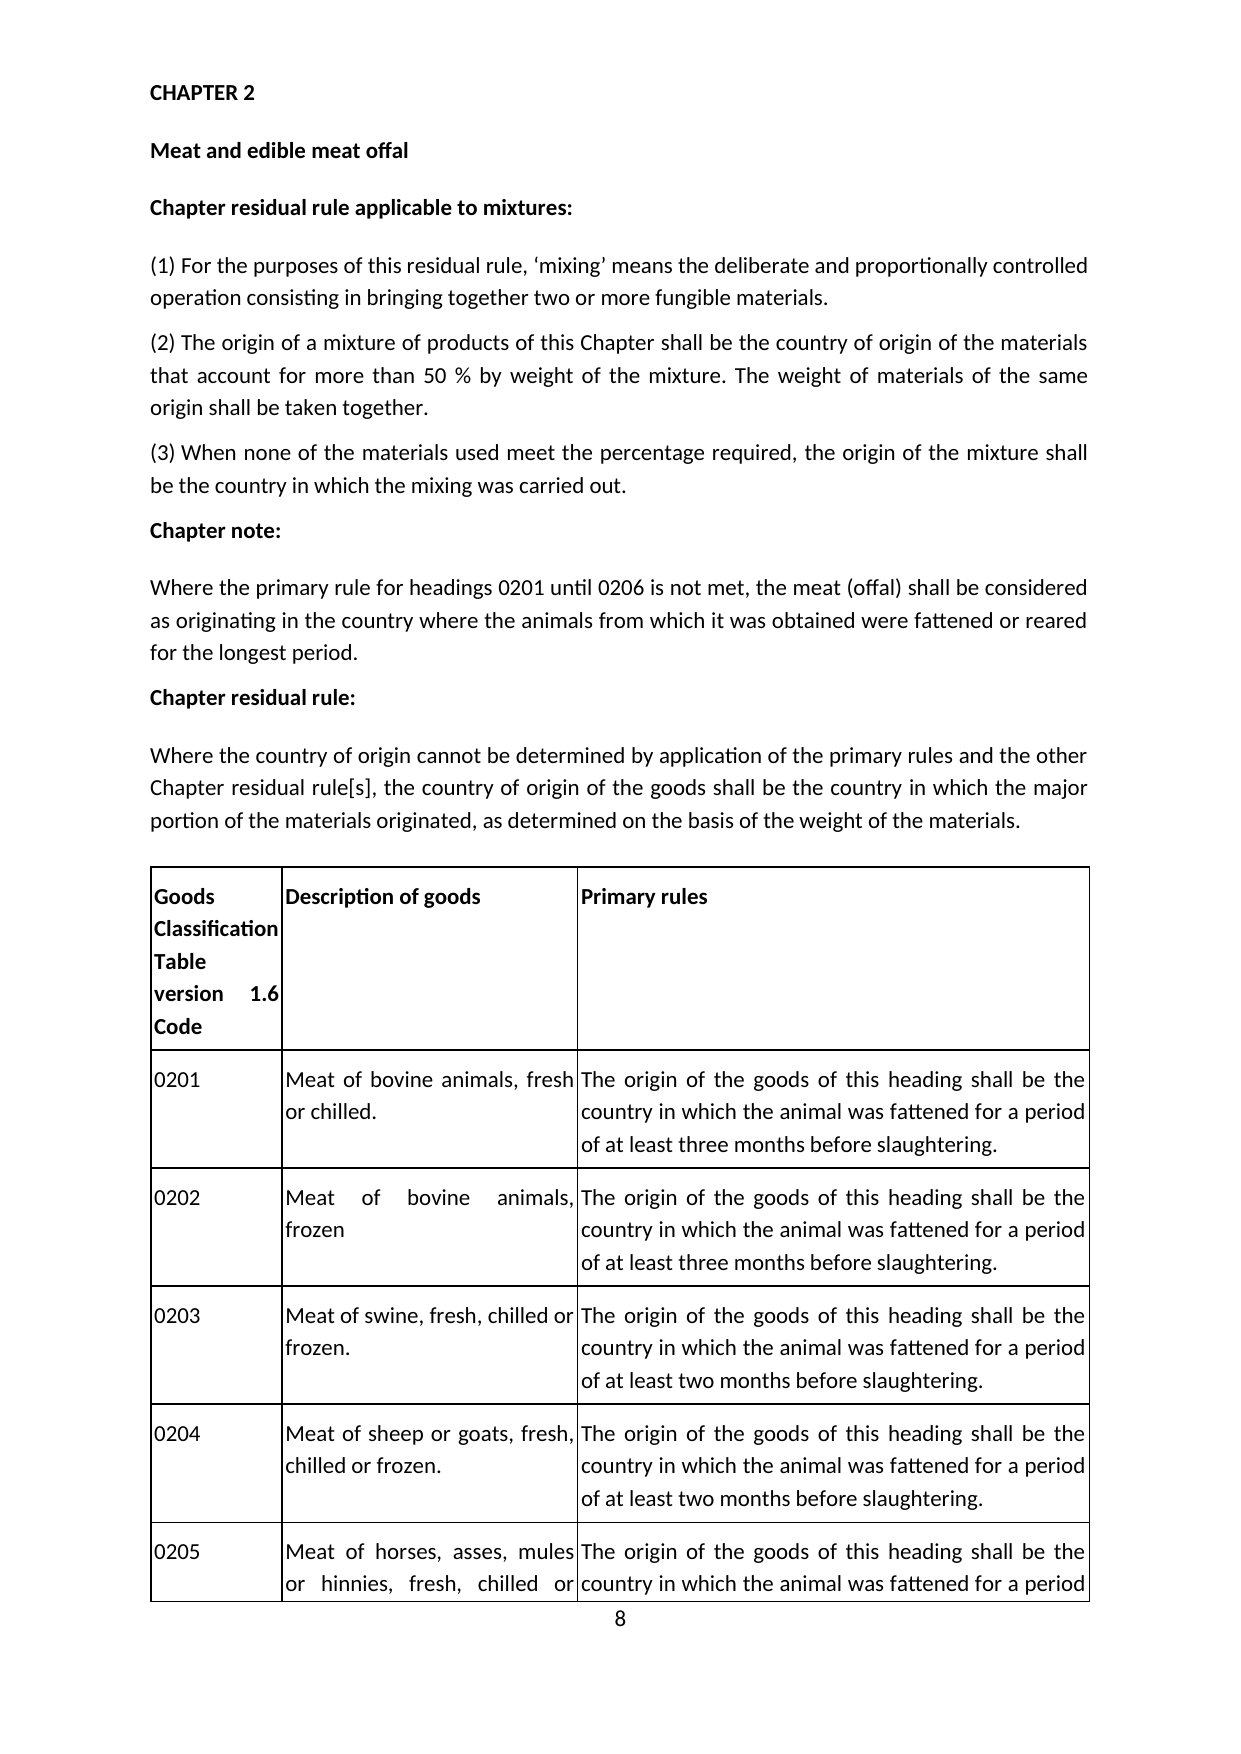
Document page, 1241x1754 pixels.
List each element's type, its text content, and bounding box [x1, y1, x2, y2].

table_cell Meat of sheep or goats, fresh, chilled or frozen. [283, 1405, 577, 1521]
text (1) For the purposes of this residual rule, ‘mixing’ means the deliberate and proportionally controlled operation consisting in bringing together two or more fungible materials. [150, 246, 1090, 311]
table_cell The origin of the goods of this heading shall be the country in which the animal was fattened for a period of at least two months before slaughtering. [578, 1287, 1089, 1403]
table_cell The origin of the goods of this heading shall be the country in which the animal was fattened for a period of at least three months before slaughtering. [578, 1169, 1089, 1285]
table_cell 0203 [152, 1287, 281, 1403]
table_header Primary rules [578, 868, 1089, 1049]
title CHAPTER 2 [150, 74, 1090, 106]
table_cell 0205 [152, 1523, 281, 1601]
text (2) The origin of a mixture of products of this Chapter shall be the country of origin of the materials that account for more than 50 % by weight of the mixture. The weight of materials of the same origin shall be taken together. [150, 324, 1090, 421]
table_cell Meat of bovine animals, fresh or chilled. [283, 1051, 577, 1167]
table_cell Meat of horses, asses, mules or hinnies, fresh, chilled or [283, 1523, 577, 1601]
title Chapter note: [150, 511, 1090, 544]
table_cell 0204 [152, 1405, 281, 1521]
title Chapter residual rule: [150, 679, 1090, 711]
table_cell The origin of the goods of this heading shall be the country in which the animal was fattened for a period of at least two months before slaughtering. [578, 1405, 1089, 1521]
table_cell 0202 [152, 1169, 281, 1285]
text Where the country of origin cannot be determined by application of the primary rules and the other Chapter residual rule[s], the country of origin of the goods shall be the country in which the major portion of the materials originated, as determined on the basis of the weight of the materials. [150, 736, 1090, 834]
table_cell Meat of bovine animals, frozen [283, 1169, 577, 1285]
table_header Description of goods [283, 868, 577, 1049]
title Chapter residual rule applicable to mixtures: [150, 189, 1090, 221]
table_header Goods Classification Table version 1.6 Code [152, 868, 281, 1049]
table_cell The origin of the goods of this heading shall be the country in which the animal was fattened for a period of at least three months before slaughtering. [578, 1051, 1089, 1167]
text (3) When none of the materials used meet the percentage required, the origin of the mixture shall be the country in which the mixing was carried out. [150, 434, 1090, 499]
table_cell The origin of the goods of this heading shall be the country in which the animal was fattened for a period [578, 1523, 1089, 1601]
title Meat and edible meat offal [150, 131, 1090, 164]
table_cell Meat of swine, fresh, chilled or frozen. [283, 1287, 577, 1403]
text Where the primary rule for headings 0201 until 0206 is not met, the meat (offal) shall be considered as originating in the country where the animals from which it was obtained were fattened or reared for the longest period. [150, 569, 1090, 666]
table_cell 0201 [152, 1051, 281, 1167]
